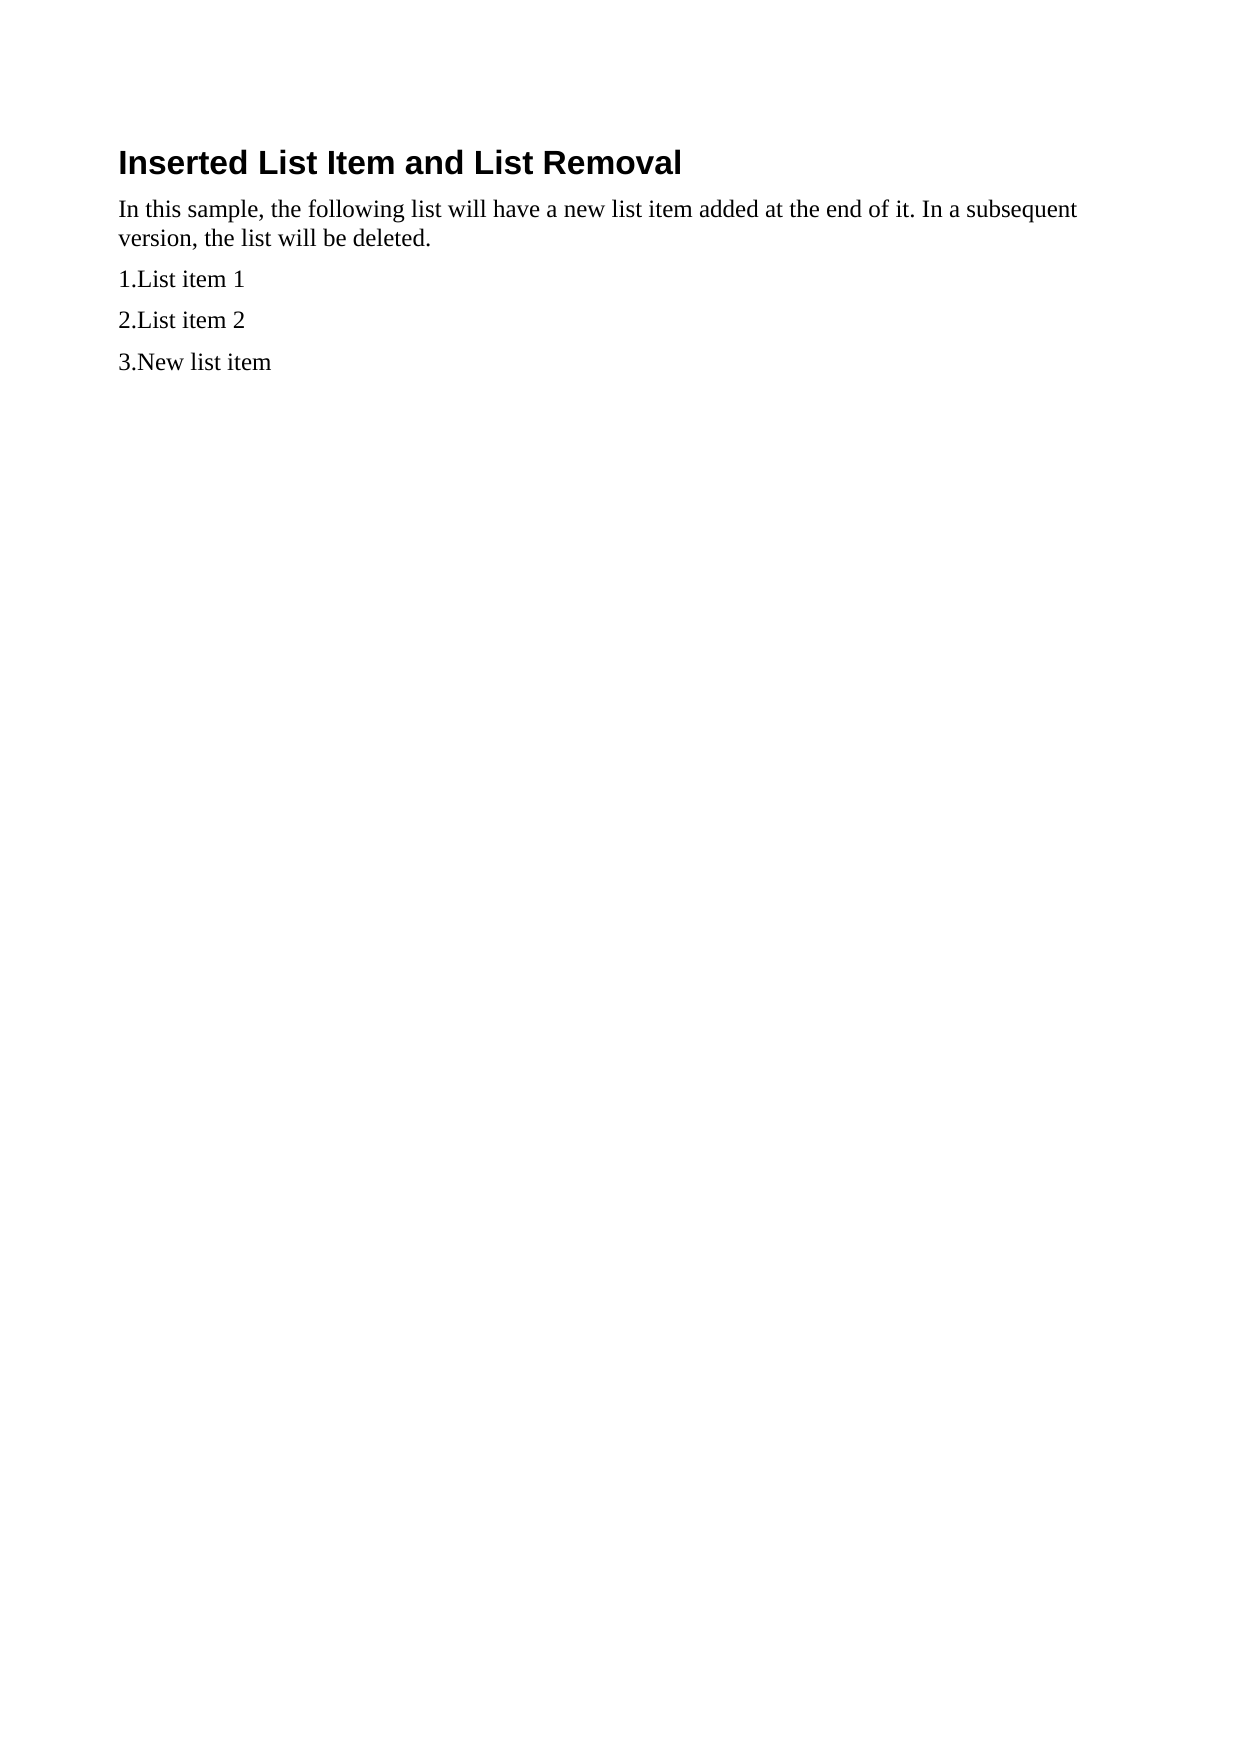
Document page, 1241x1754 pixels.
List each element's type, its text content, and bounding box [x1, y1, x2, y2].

list List item 2 [118, 306, 1122, 334]
list List item 1 [118, 264, 1122, 293]
list New list item [118, 347, 1122, 376]
text In this sample, the following list will have a new list item added at the end of it. In a subsequent version, the list will be deleted. [118, 194, 1122, 252]
subtitle Inserted List Item and List Removal [118, 143, 1122, 182]
